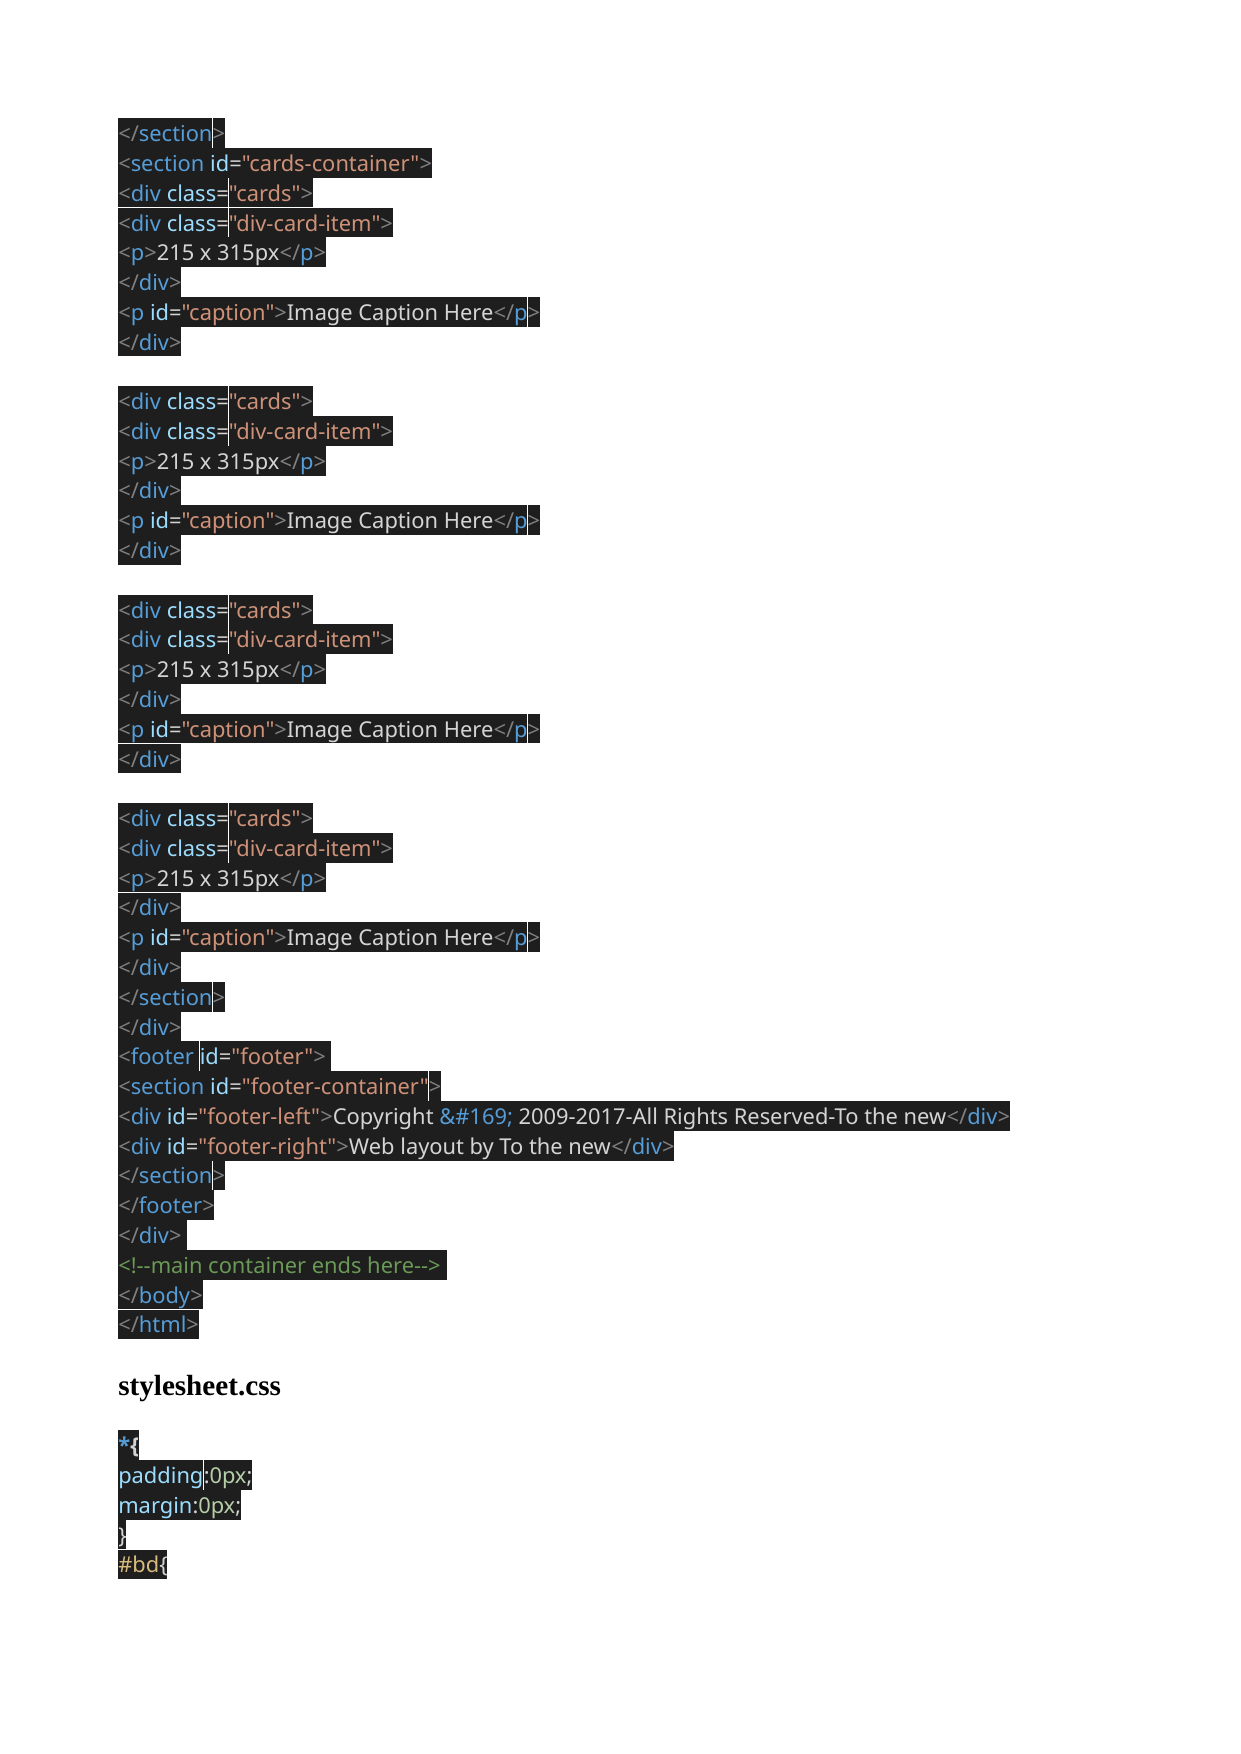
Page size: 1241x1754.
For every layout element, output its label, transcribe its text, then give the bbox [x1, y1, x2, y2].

text <p id="caption">Image Caption Here</p> [118, 297, 1122, 327]
text <p id="caption">Image Caption Here</p> [118, 922, 1122, 952]
text <p>215 x 315px</p> [118, 446, 1122, 476]
text <p>215 x 315px</p> [118, 863, 1122, 892]
text </div> [118, 743, 1122, 773]
text padding:0px; [118, 1460, 1122, 1490]
text </div> [118, 535, 1122, 565]
text </div> [118, 327, 1122, 356]
text </html> [118, 1309, 1122, 1339]
text </footer> [118, 1190, 1122, 1220]
text } [118, 1520, 1122, 1549]
text stylesheet.css [118, 1368, 1122, 1402]
text margin:0px; [118, 1490, 1122, 1520]
text *{ [118, 1430, 1122, 1460]
text </div> [118, 1012, 1122, 1041]
text </div> [118, 267, 1122, 297]
text <p>215 x 315px</p> [118, 237, 1122, 267]
text <div class="cards"> [118, 803, 1122, 833]
text <p id="caption">Image Caption Here</p> [118, 505, 1122, 535]
text </body> [118, 1280, 1122, 1309]
text <div class="div-card-item"> [118, 416, 1122, 446]
text <div id="footer-left">Copyright &#169; 2009-2017-All Rights Reserved-To the new</div> [118, 1101, 1122, 1131]
text </div> [118, 892, 1122, 922]
text </div> [118, 476, 1122, 505]
text <section id="footer-container"> [118, 1071, 1122, 1101]
text <div class="div-card-item"> [118, 207, 1122, 237]
text <div class="cards"> [118, 594, 1122, 624]
text <div class="cards"> [118, 386, 1122, 416]
text </section> [118, 118, 1122, 148]
text </section> [118, 982, 1122, 1012]
text <div id="footer-right">Web layout by To the new</div> [118, 1131, 1122, 1161]
text <!--main container ends here--> [118, 1250, 1122, 1280]
text </section> [118, 1161, 1122, 1190]
text </div> [118, 952, 1122, 982]
text <div class="div-card-item"> [118, 624, 1122, 654]
text <p>215 x 315px</p> [118, 654, 1122, 684]
text <div class="cards"> [118, 178, 1122, 207]
text <p id="caption">Image Caption Here</p> [118, 714, 1122, 743]
text <section id="cards-container"> [118, 148, 1122, 178]
text #bd{ [118, 1549, 1122, 1579]
text </div> [118, 684, 1122, 714]
text <div class="div-card-item"> [118, 833, 1122, 863]
text <footer id="footer"> [118, 1041, 1122, 1071]
text </div> [118, 1220, 1122, 1250]
